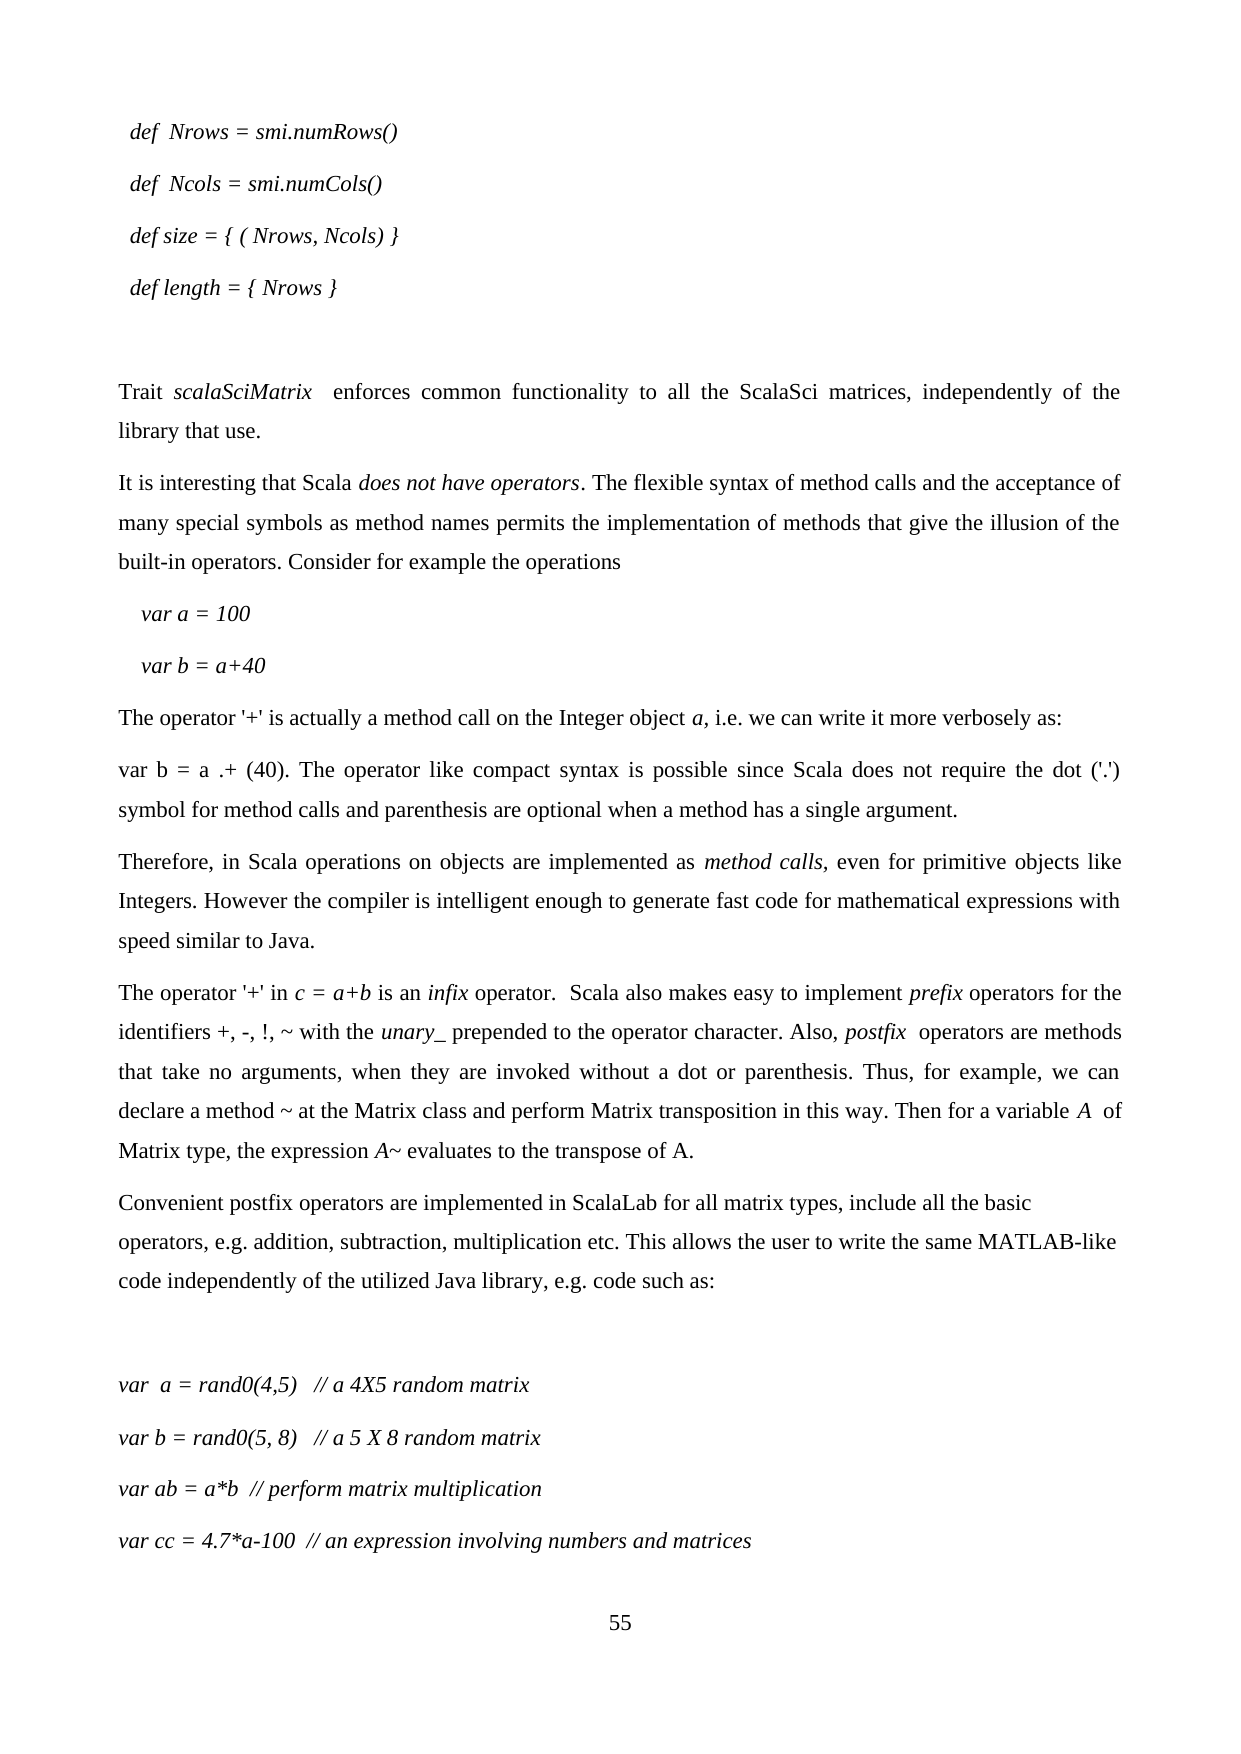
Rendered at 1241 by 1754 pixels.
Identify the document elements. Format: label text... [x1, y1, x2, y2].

text var b = rand0(5, 8) // a 5 X 8 random matrix [118, 1423, 1122, 1450]
text def size = { ( Nrows, Ncols) } [118, 222, 1122, 248]
text def Ncols = smi.numCols() [118, 170, 1122, 196]
text It is interesting that Scala does not have operators. The flexible syntax of method calls and the acceptance of many special symbols as method names permits the implementation of methods that give the illusion of the built-in operators. Consider for example the operations [118, 469, 1122, 575]
text var a = rand0(4,5) // a 4X5 random matrix [118, 1372, 1122, 1398]
text Convenient postfix operators are implemented in ScalaLab for all matrix types, include all the basic operators, e.g. addition, subtraction, multiplication etc. This allows the user to write the same MATLAB-like code independently of the utilized Java library, e.g. code such as: [118, 1189, 1122, 1294]
text def Nrows = smi.numRows() [118, 118, 1122, 144]
text def length = { Nrows } [118, 274, 1122, 300]
text var cc = 4.7*a-100 // an expression involving numbers and matrices [118, 1527, 1122, 1554]
text The operator '+' in c = a+b is an infix operator. Scala also makes easy to implement prefix operators for the identifiers +, -, !, ~ with the unary_ prepended to the operator character. Also, postfix operators are methods that take no arguments, when they are invoked without a dot or parenthesis. Thus, for example, we can declare a method ~ at the Matrix class and perform Matrix transposition in this way. Then for a variable A of Matrix type, the expression A~ evaluates to the transpose of A. [118, 979, 1122, 1163]
text Therefore, in Scala operations on objects are implemented as method calls, even for primitive objects like Integers. However the compiler is intelligent enough to generate fast code for mathematical expressions with speed similar to Java. [118, 848, 1122, 953]
text var b = a+40 [118, 652, 1122, 679]
text var a = 100 [118, 600, 1122, 627]
text var b = a .+ (40). The operator like compact syntax is possible since Scala does not require the dot ('.') symbol for method calls and parenthesis are optional when a method has a single argument. [118, 756, 1122, 822]
text The operator '+' is actually a method call on the Integer object a, i.e. we can write it more verbosely as: [118, 704, 1122, 731]
text var ab = a*b // perform matrix multiplication [118, 1476, 1122, 1502]
text Trait scalaSciMatrix enforces common functionality to all the ScalaSci matrices, independently of the library that use. [118, 378, 1122, 444]
